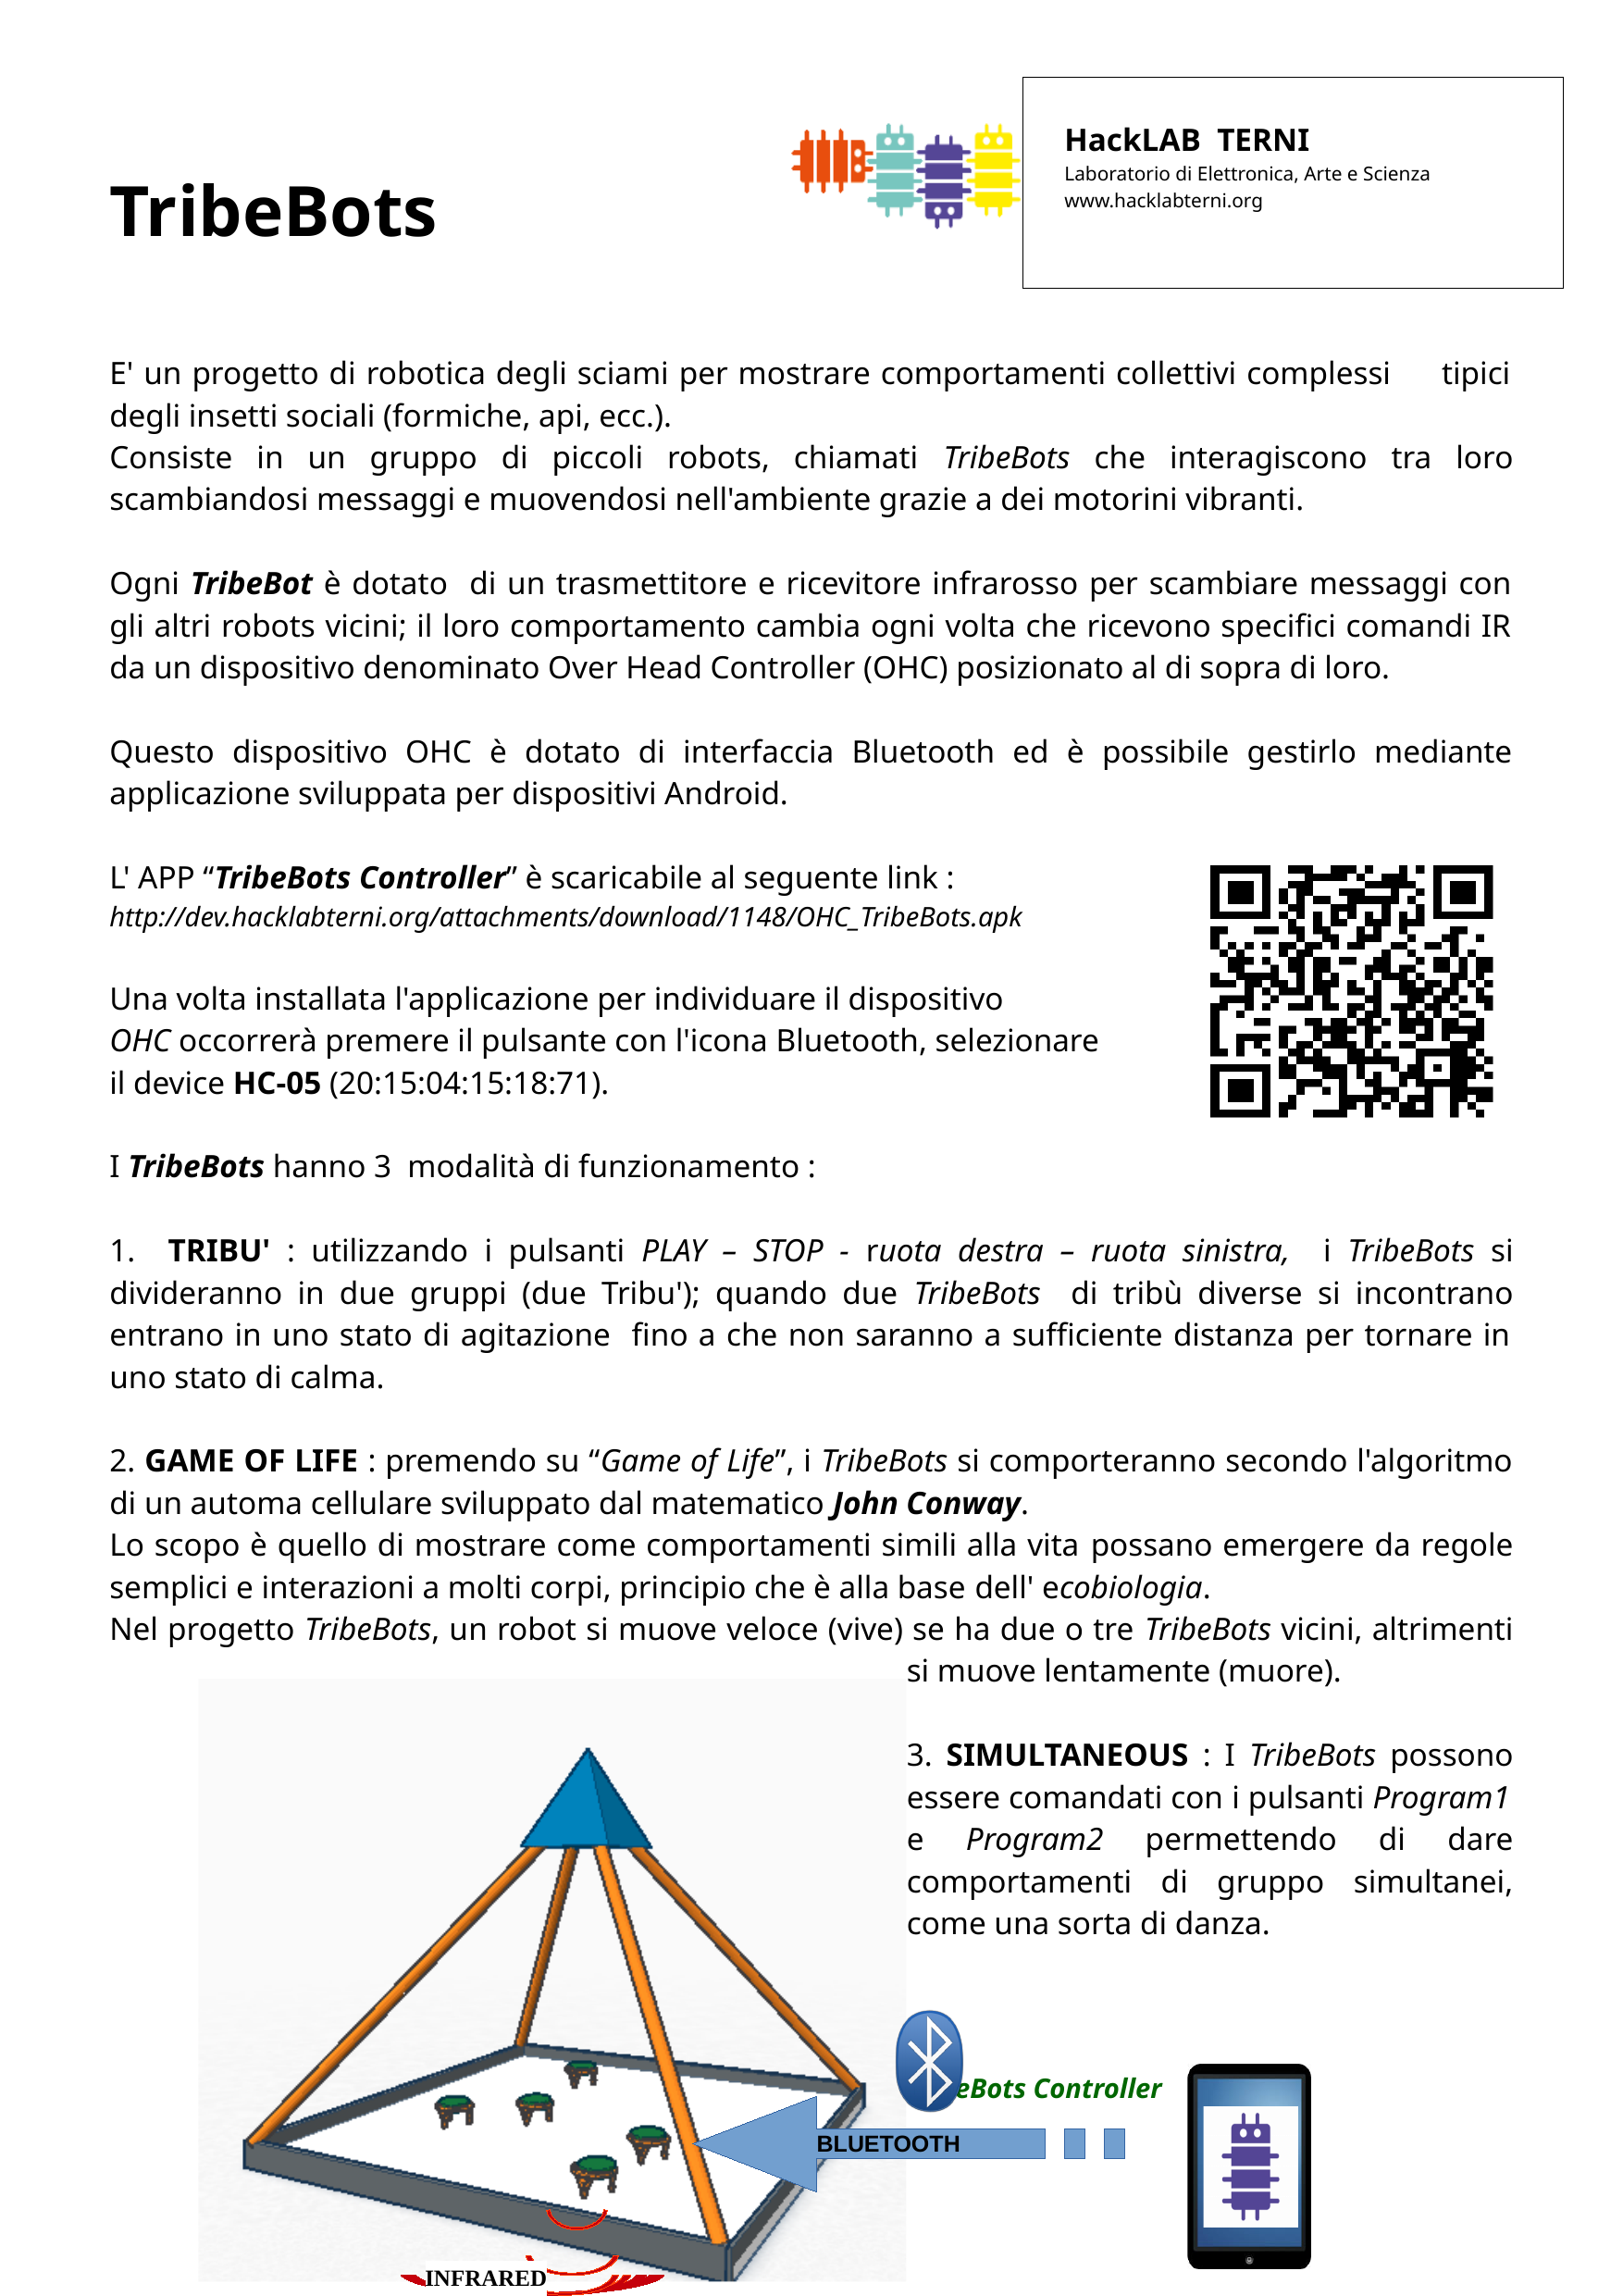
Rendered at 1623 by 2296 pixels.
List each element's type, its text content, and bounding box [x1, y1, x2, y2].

text Una volta installata l'applicazione per individuare il dispositivo [109, 977, 1176, 1019]
text Nel progetto TribeBots, un robot si muove veloce (vive) se ha due o tre TribeBots vicini, altrimenti si muove lentamente (muore). [109, 1607, 1514, 1692]
text Laboratorio di Elettronica, Arte e Scienza [1064, 160, 1521, 187]
text 1. TRIBU' : utilizzando i pulsanti PLAY – STOP - ruota destra – ruota sinistra, i TribeBots si divideranno in due gruppi (due Tribu'); quando due TribeBots di tribù diverse si incontrano entrano in uno stato di agitazione fino a che non saranno a sufficiente distanza per tornare in uno stato di calma. [109, 1229, 1514, 1397]
text www.hacklabterni.org [1064, 187, 1521, 213]
picture [1187, 2064, 1311, 2269]
text TribeBots Controller [109, 2028, 198, 2106]
text OHC occorrerà premere il pulsante con l'icona Bluetooth, selezionare [109, 1019, 1176, 1061]
text E' un progetto di robotica degli sciami per mostrare comportamenti collettivi complessi tipici degli insetti sociali (formiche, api, ecc.). [109, 352, 1514, 436]
text I TribeBots hanno 3 modalità di funzionamento : [109, 1145, 1514, 1187]
text TribeBots Controller [981, 2028, 1514, 2106]
text TribeBots [109, 163, 1022, 257]
text 3. SIMULTANEOUS : I TribeBots possono essere comandati con i pulsanti Program1 e Program2 permettendo di dare comportamenti di gruppo simultanei, come una sorta di danza. [907, 1733, 1514, 1943]
text [109, 1733, 198, 1943]
picture [789, 115, 1022, 238]
picture [1176, 835, 1527, 1148]
text Questo dispositivo OHC è dotato di interfaccia Bluetooth ed è possibile gestirlo mediante applicazione sviluppata per dispositivi Android. [109, 730, 1514, 813]
text L' APP “TribeBots Controller” è scaricabile al seguente link : http://dev.hacklabterni.org/attachments/download/1148/OHC_TribeBots.apk [109, 856, 1176, 935]
text 2. GAME OF LIFE : premendo su “Game of Life”, i TribeBots si comporteranno secondo l'algoritmo di un automa cellulare sviluppato dal matematico John Conway. [109, 1439, 1514, 1523]
text Consiste in un gruppo di piccoli robots, chiamati TribeBots che interagiscono tra loro scambiandosi messaggi e muovendosi nell'ambiente grazie a dei motorini vibranti. [109, 436, 1514, 520]
text Lo scopo è quello di mostrare come comportamenti simili alla vita possano emergere da regole semplici e interazioni a molti corpi, principio che è alla base dell' ecobiologia. [109, 1523, 1514, 1607]
text Ogni TribeBot è dotato di un trasmettitore e ricevitore infrarosso per scambiare messaggi con gli altri robots vicini; il loro comportamento cambia ogni volta che ricevono specifici comandi IR da un dispositivo denominato Over Head Controller (OHC) posizionato al di sopra di loro. [109, 562, 1514, 688]
picture [198, 1679, 981, 2296]
text HackLAB TERNI [1064, 118, 1521, 160]
text il device HC-05 (20:15:04:15:18:71). [109, 1061, 1176, 1103]
